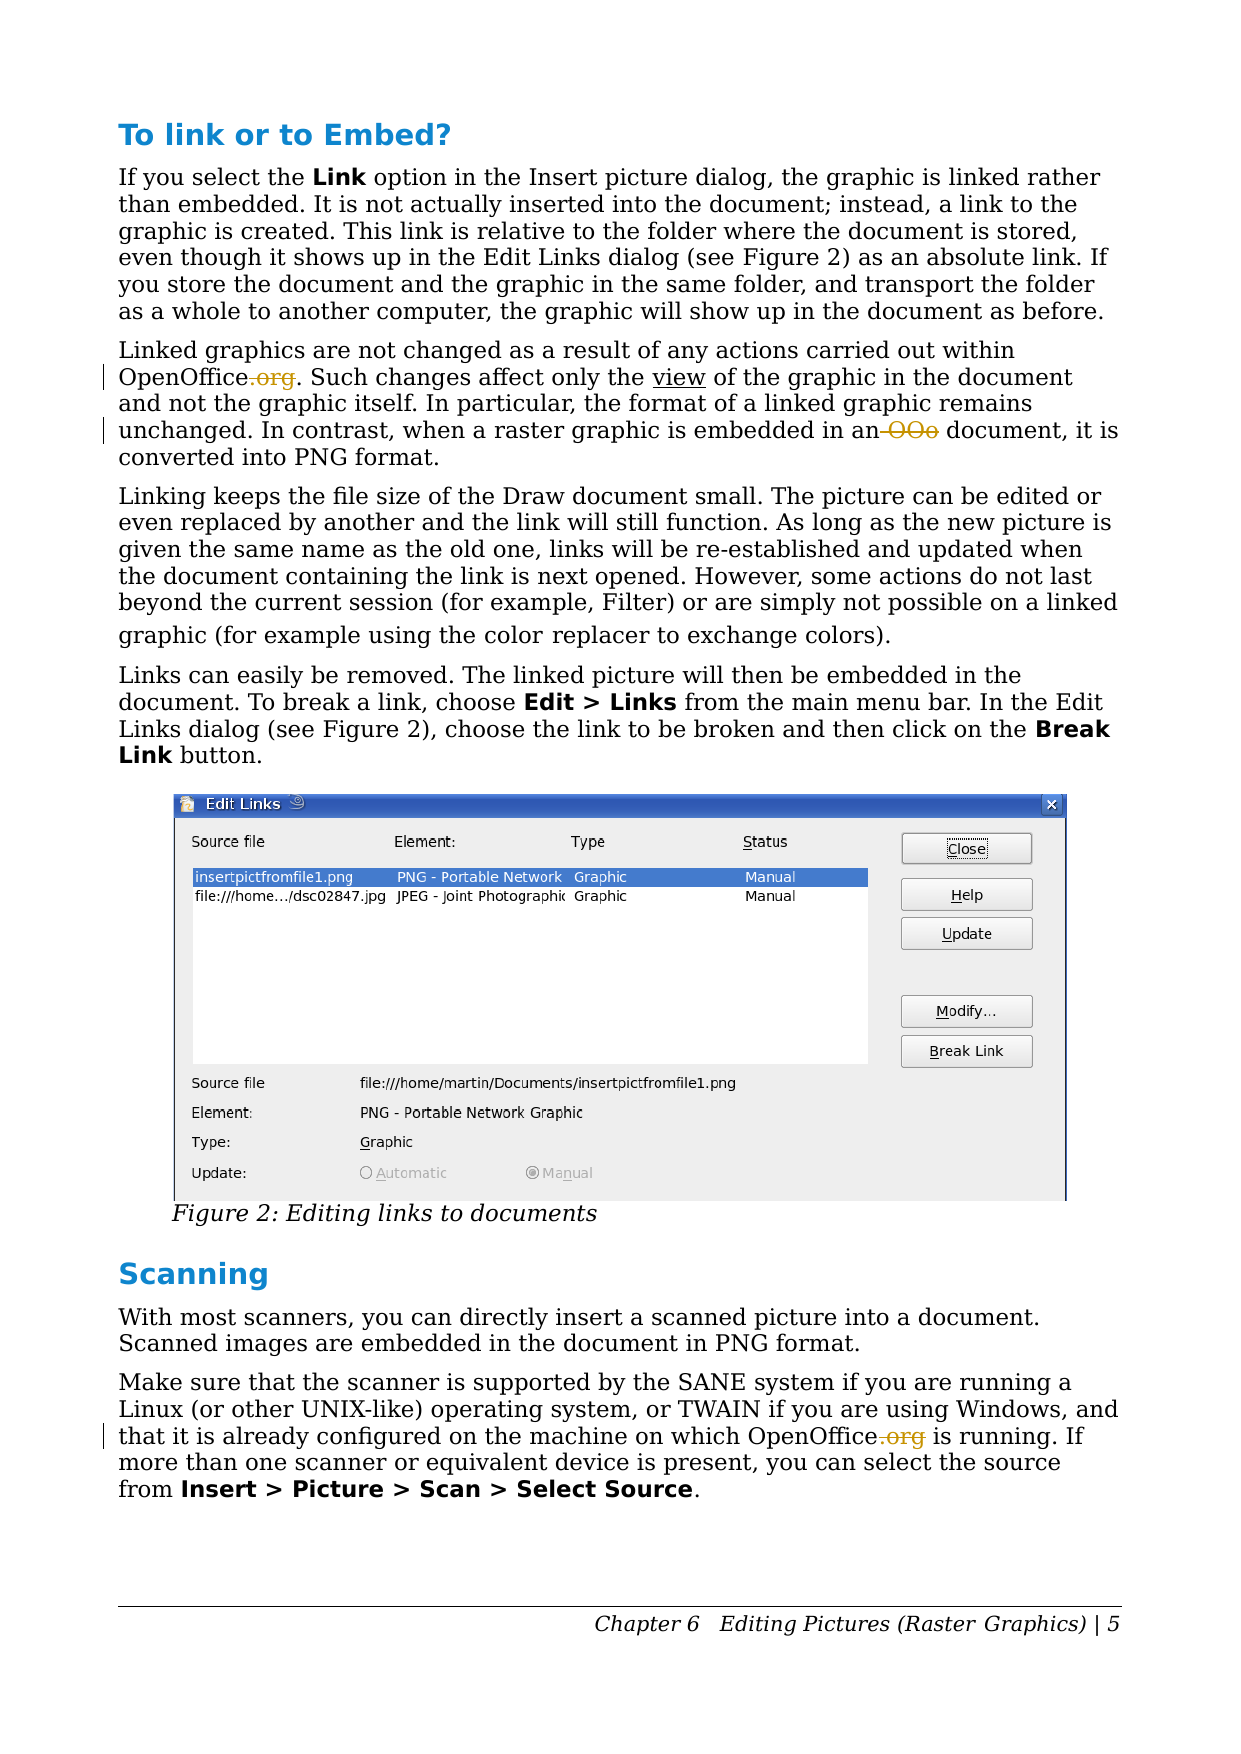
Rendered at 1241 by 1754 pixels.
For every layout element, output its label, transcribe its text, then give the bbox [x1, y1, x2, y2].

text Linked graphics are not changed as a result of any actions carried out within OpenOffice. Such changes affect only the view of the graphic in the document and not the graphic itself. In particular, the format of a linked graphic remains unchanged. In contrast, when a raster graphic is embedded in an document, it is converted into PNG format. [118, 337, 1122, 470]
text Linking keeps the file size of the Draw document small. The picture can be edited or even replaced by another and the link will still function. As long as the new picture is given the same name as the old one, links will be re-established and updated when the document containing the link is next opened. However, some actions do not last beyond the current session (for example, Filter) or are simply not possible on a linked graphic (for example using the color replacer to exchange colors). [118, 483, 1122, 650]
subtitle Scanning [118, 1257, 1122, 1291]
text Figure 2: Editing links to documents [172, 794, 1068, 1227]
text Make sure that the scanner is supported by the SANE system if you are running a Linux (or other UNIX-like) operating system, or TWAIN if you are using Windows, and that it is already configured on the machine on which OpenOffice is running. If more than one scanner or equivalent device is present, you can select the source from Insert > Picture > Scan > Select Source. [118, 1369, 1122, 1503]
picture [173, 794, 1067, 1201]
text With most scanners, you can directly insert a scanned picture into a document. Scanned images are embedded in the document in PNG format. [118, 1304, 1122, 1357]
text Links can easily be removed. The linked picture will then be embedded in the document. To break a link, choose Edit > Links from the main menu bar. In the Edit Links dialog (see Figure 2), choose the link to be broken and then click on the Break Link button. [118, 663, 1122, 769]
text If you select the Link option in the Insert picture dialog, the graphic is linked rather than embedded. It is not actually inserted into the document; instead, a link to the graphic is created. This link is relative to the folder where the document is stored, even though it shows up in the Edit Links dialog (see Figure 2) as an absolute link. If you store the document and the graphic in the same folder, and transport the folder as a whole to another computer, the graphic will show up in the document as before. [118, 164, 1122, 324]
subtitle To link or to Embed? [118, 118, 1122, 152]
